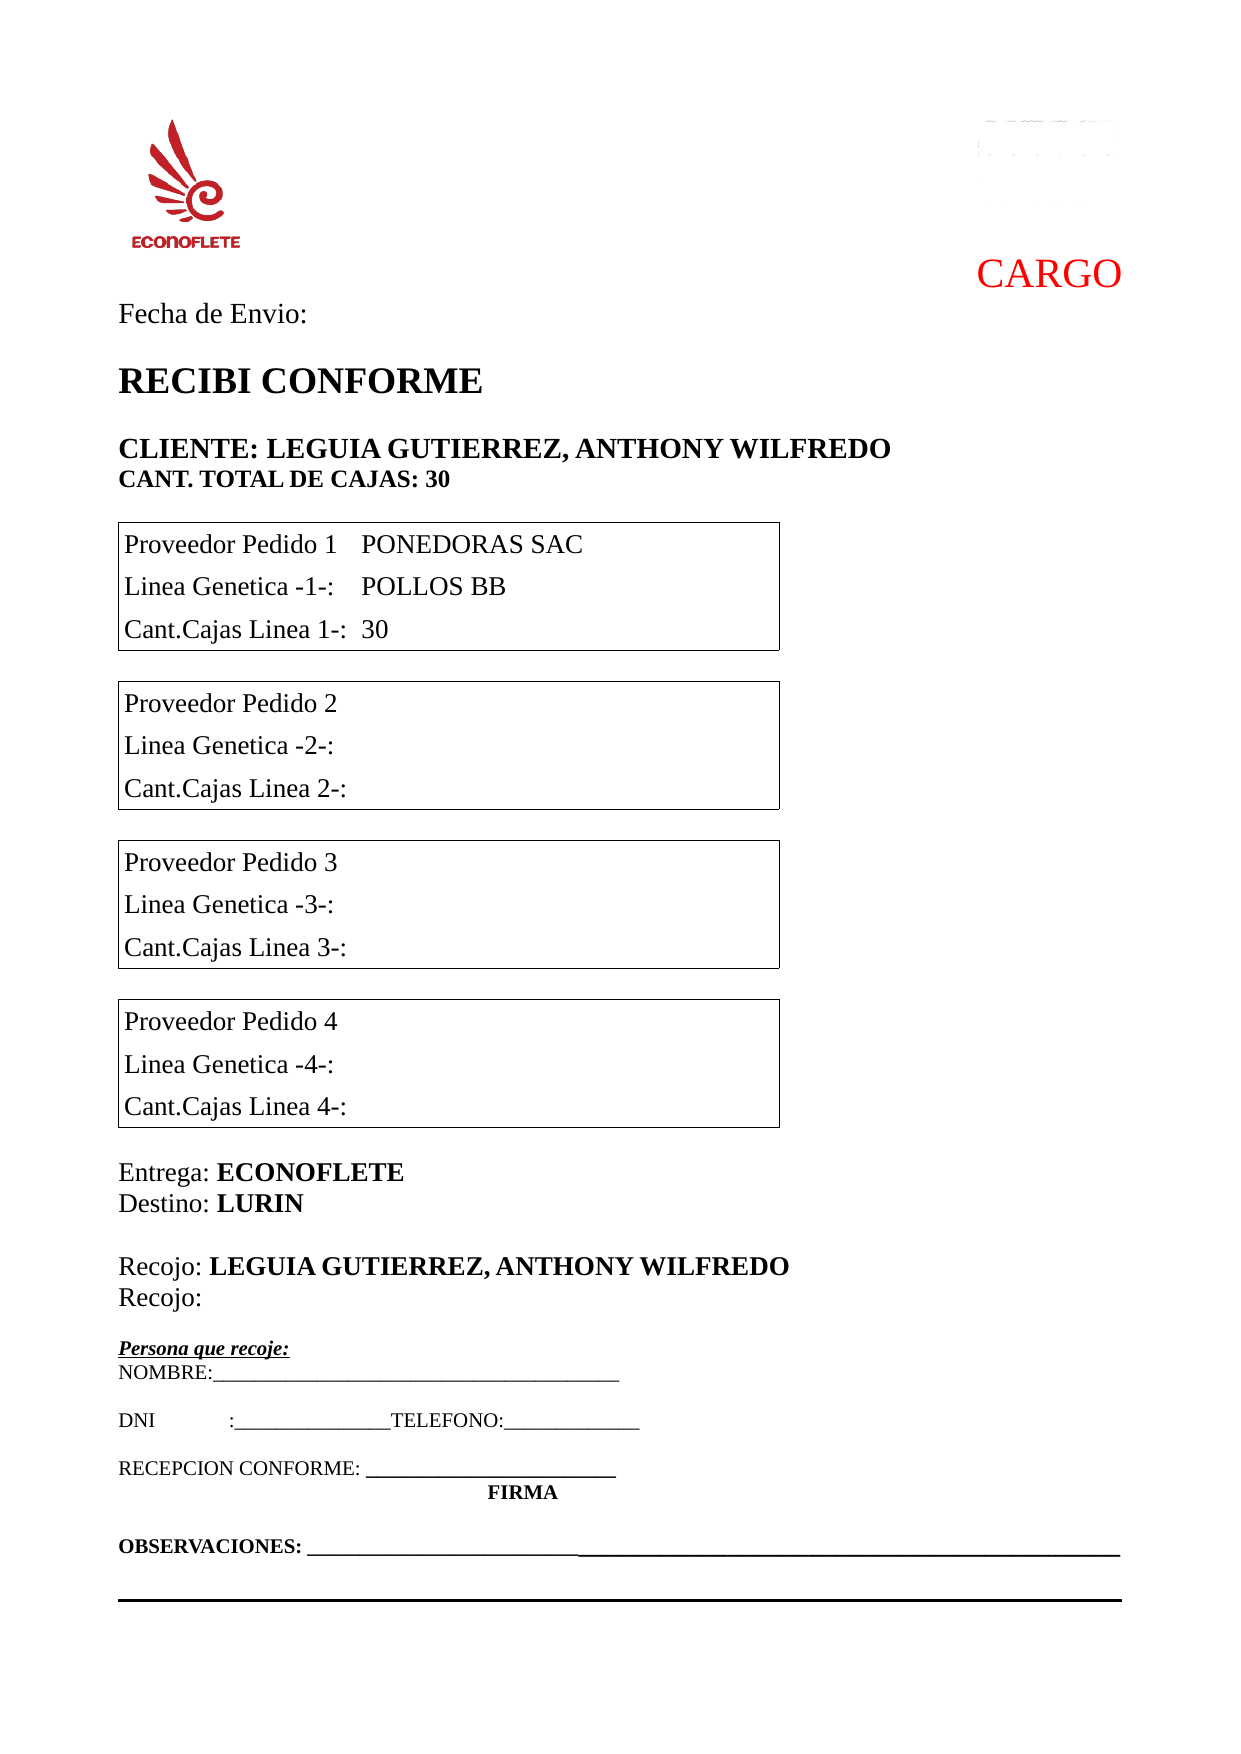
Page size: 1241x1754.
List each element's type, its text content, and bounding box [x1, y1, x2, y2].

table_cell 30 [356, 607, 779, 650]
table_cell Proveedor Pedido 2 [119, 682, 356, 724]
text DNI :_______________TELEFONO:_____________ [118, 1408, 1122, 1432]
text Recojo: [118, 1281, 1122, 1312]
table_cell Linea Genetica -2-: [119, 724, 356, 766]
text CARGO [118, 224, 1122, 297]
text Persona que recoje: [118, 1336, 1122, 1360]
text NOMBRE:_______________________________________ [118, 1360, 1122, 1384]
table_cell [356, 1042, 779, 1085]
text Recojo: LEGUIA GUTIERREZ, ANTHONY WILFREDO [118, 1249, 1122, 1281]
text Entrega: ECONOFLETE [118, 1156, 1122, 1187]
table_cell Proveedor Pedido 4 [119, 1000, 356, 1042]
table_cell [356, 883, 779, 926]
table_cell POLLOS BB [356, 565, 779, 607]
table_cell [118, 810, 356, 840]
table_cell Cant.Cajas Linea 4-: [119, 1085, 356, 1127]
table_cell [356, 1000, 779, 1042]
table_cell Cant.Cajas Linea 2-: [119, 766, 356, 809]
table_cell [118, 651, 356, 681]
table_cell Linea Genetica -3-: [119, 883, 356, 926]
text CANT. TOTAL DE CAJAS: 30 [118, 464, 1122, 493]
table_cell [356, 969, 779, 999]
table_cell Linea Genetica -4-: [119, 1042, 356, 1085]
table_cell Linea Genetica -1-: [119, 565, 356, 607]
table_cell [356, 766, 779, 809]
table_cell [356, 1085, 779, 1127]
table_cell Cant.Cajas Linea 1-: [119, 607, 356, 650]
table_cell Cant.Cajas Linea 3-: [119, 926, 356, 968]
table_header Proveedor Pedido 1 [119, 523, 356, 564]
table_cell [118, 969, 356, 999]
text RECIBI CONFORME [118, 359, 1122, 402]
table_cell [356, 926, 779, 968]
text Destino: LURIN [118, 1187, 1122, 1218]
table_cell [356, 810, 779, 840]
table_cell [356, 724, 779, 766]
text Fecha de Envio: [118, 297, 1122, 330]
picture [118, 118, 254, 249]
table_cell [356, 651, 779, 681]
text CLIENTE: LEGUIA GUTIERREZ, ANTHONY WILFREDO [118, 431, 1122, 464]
text OBSERVACIONES: __________________________________________________________________ [118, 1528, 1122, 1559]
table_header PONEDORAS SAC [356, 523, 779, 564]
text FIRMA [118, 1480, 1122, 1504]
text RECEPCION CONFORME: ________________________ [118, 1456, 1122, 1480]
table_cell [356, 841, 779, 883]
table_cell [356, 682, 779, 724]
table_cell Proveedor Pedido 3 [119, 841, 356, 883]
